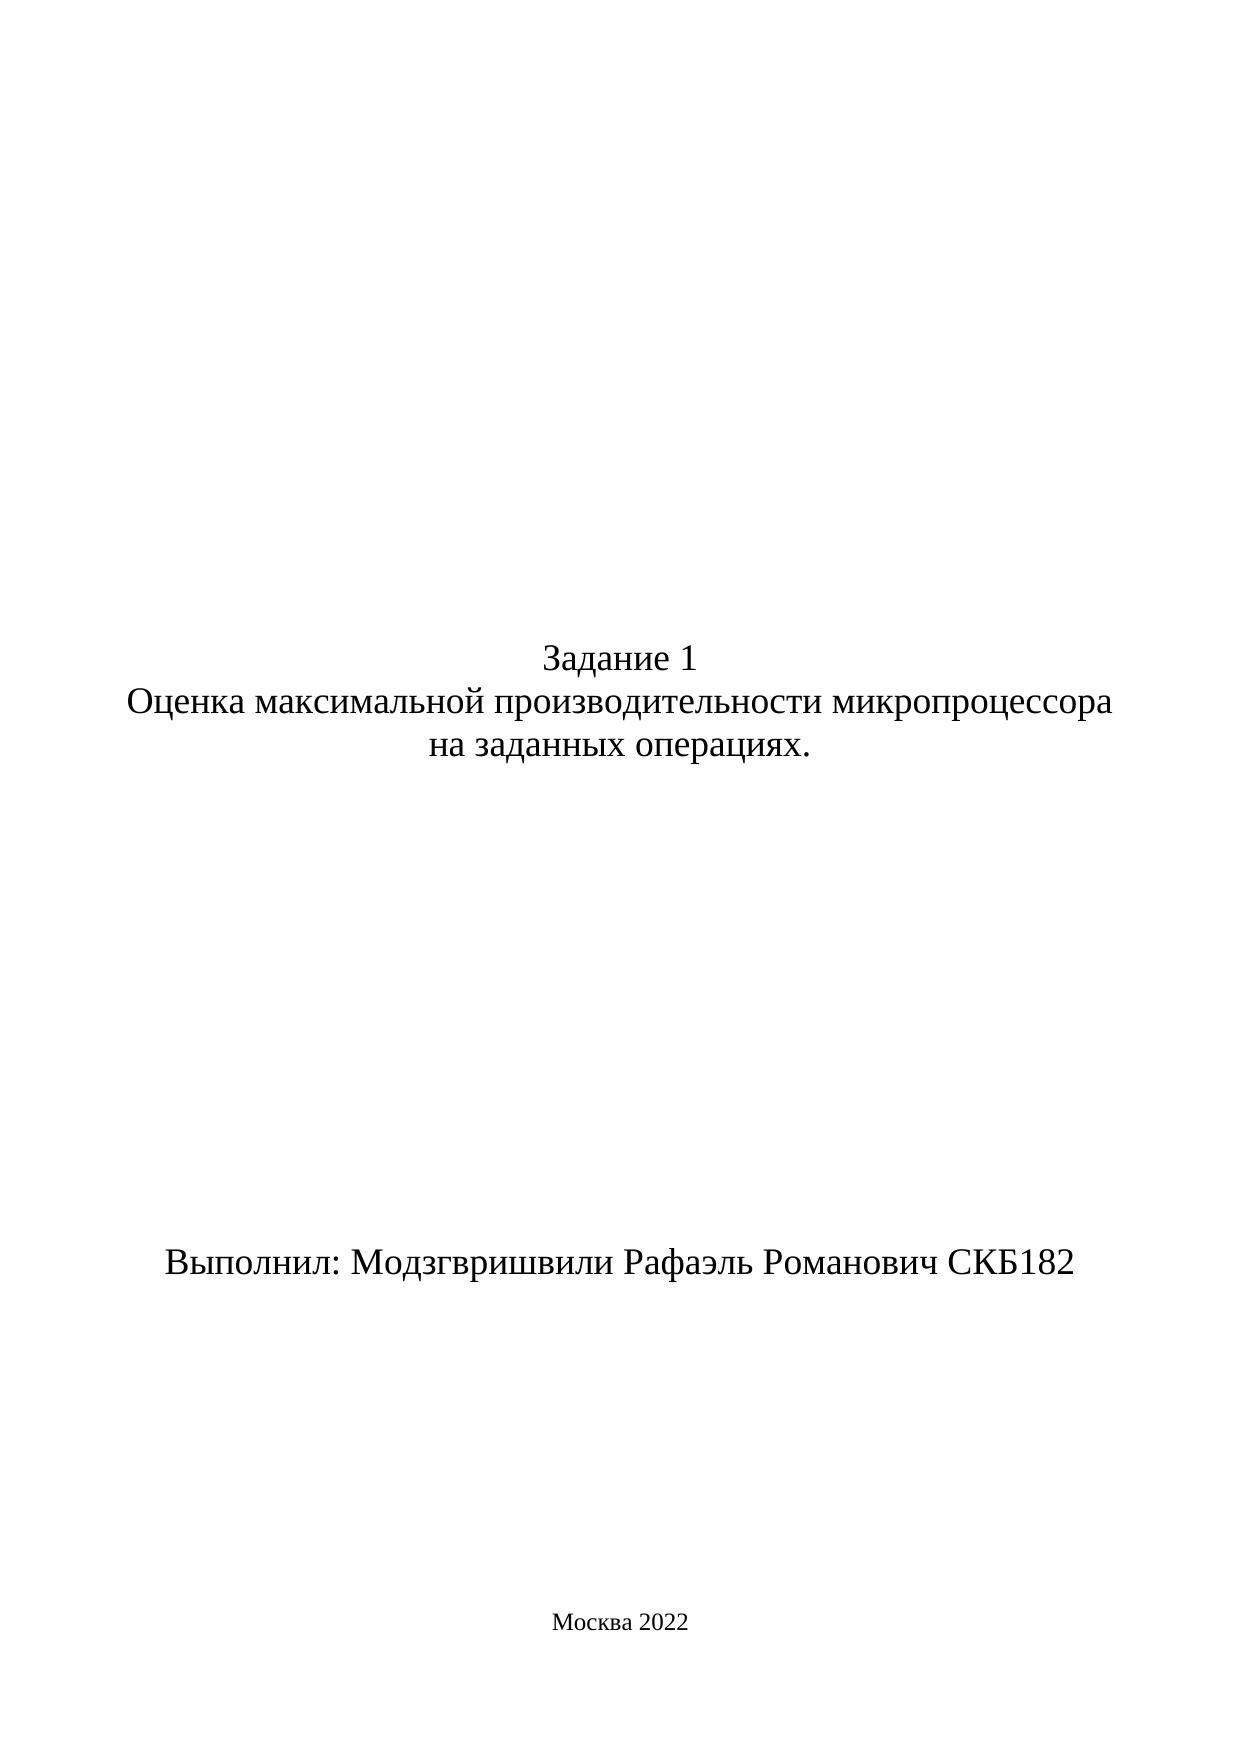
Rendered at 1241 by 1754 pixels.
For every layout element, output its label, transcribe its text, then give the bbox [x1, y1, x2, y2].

text Оценка максимальной производительности микропроцессора на заданных операциях. [118, 679, 1122, 765]
text Задание 1 [118, 636, 1122, 679]
text Выполнил: Модзгвришвили Рафаэль Романович СКБ182 [118, 1239, 1122, 1282]
